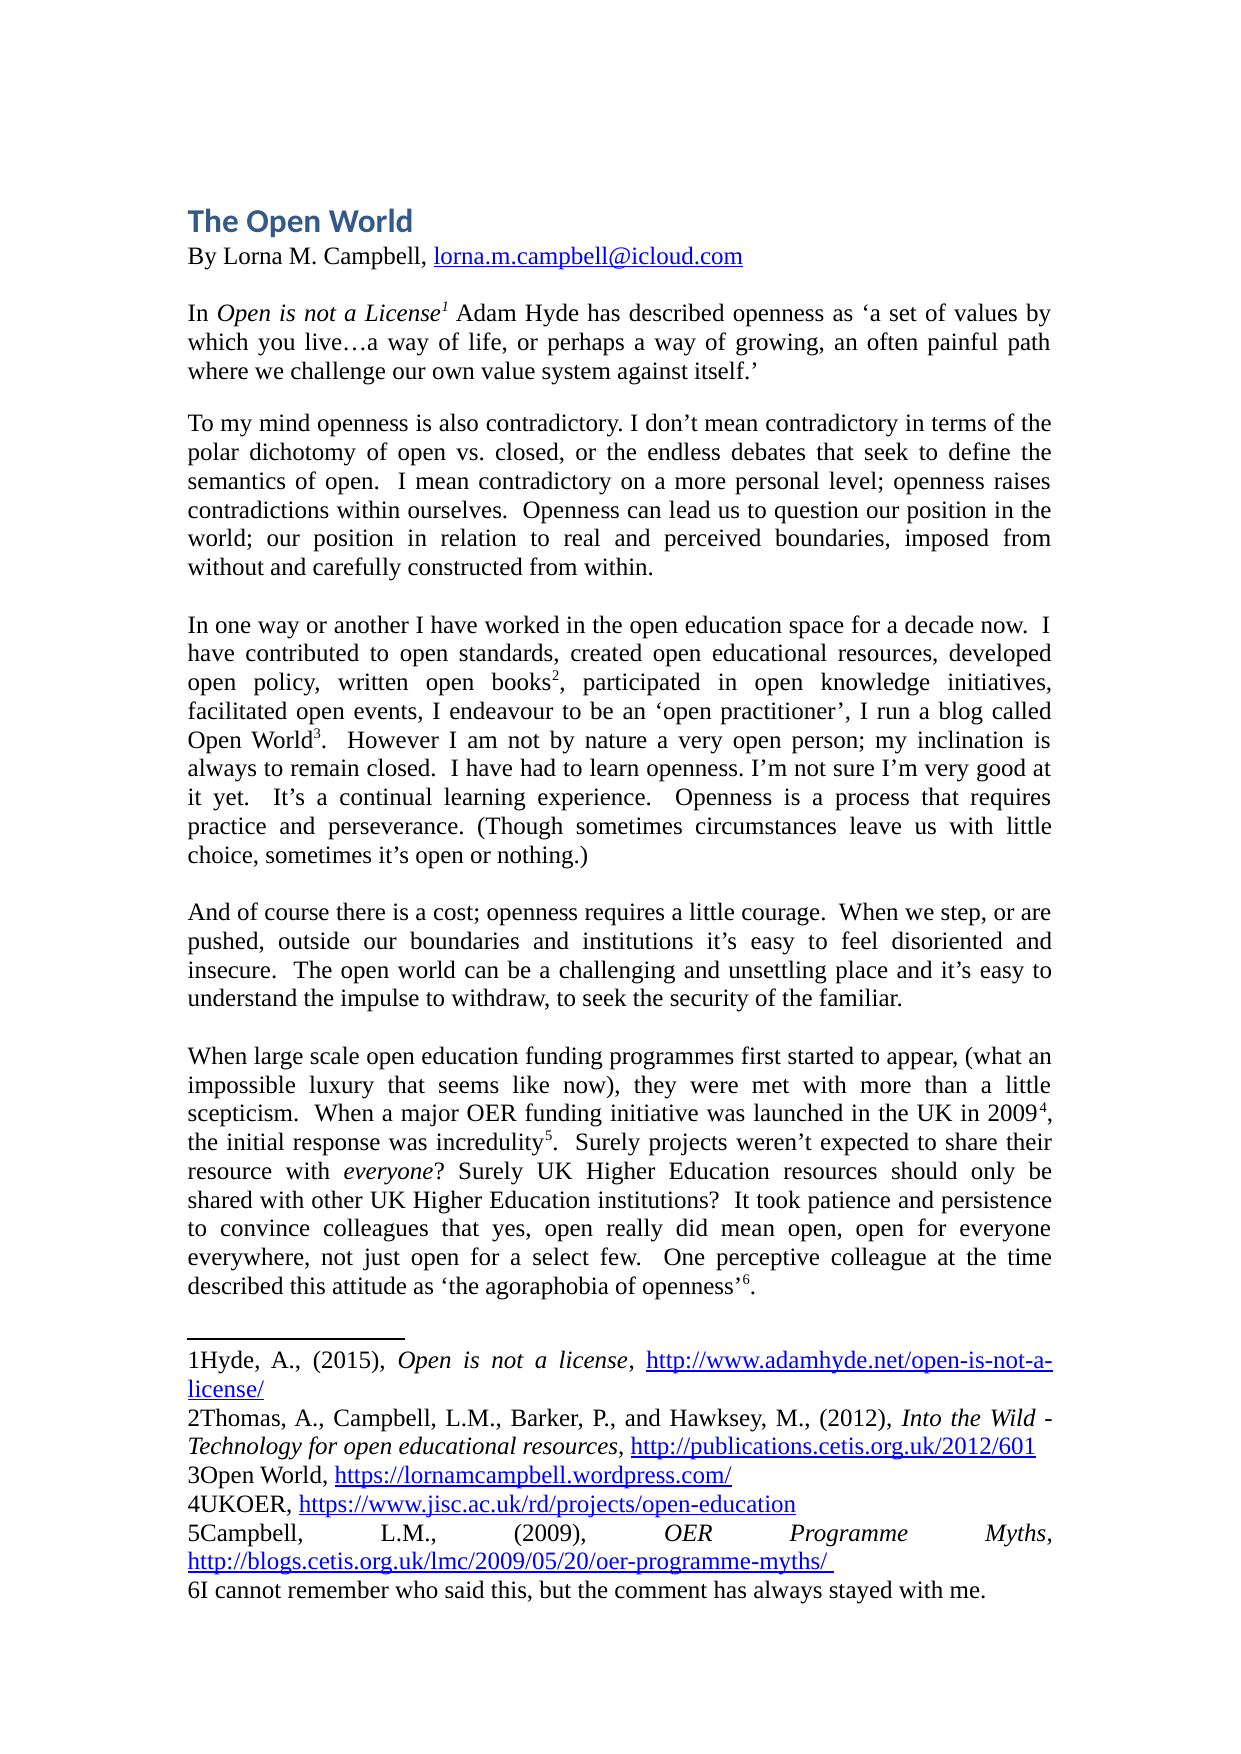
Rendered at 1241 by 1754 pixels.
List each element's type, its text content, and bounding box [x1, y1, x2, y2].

text By Lorna M. Campbell, lorna.m.campbell@icloud.com [187, 241, 1053, 269]
text UKOER, https://www.jisc.ac.uk/rd/projects/open-education [187, 1489, 1053, 1518]
subtitle The Open World [187, 200, 1053, 241]
text Open World, https://lornamcampbell.wordpress.com/ [187, 1460, 1053, 1489]
text Hyde, A., (2015), Open is not a license, http://www.adamhyde.net/open-is-not-a-license/ [187, 1345, 1053, 1403]
text In one way or another I have worked in the open education space for a decade now. I have contributed to open standards, created open educational resources, developed open policy, written open books, participated in open knowledge initiatives, facilitated open events, I endeavour to be an ‘open practitioner’, I run a blog called Open World. However I am not by nature a very open person; my inclination is always to remain closed. I have had to learn openness. I’m not sure I’m very good at it yet. It’s a continual learning experience. Openness is a process that requires practice and perseverance. (Though sometimes circumstances leave us with little choice, sometimes it’s open or nothing.) [187, 610, 1053, 868]
text I cannot remember who said this, but the comment has always stayed with me. [187, 1575, 1053, 1604]
text In Open is not a License Adam Hyde has described openness as ‘a set of values by which you live…a way of life, or perhaps a way of growing, an often painful path where we challenge our own value system against itself.’ [187, 298, 1053, 384]
text And of course there is a cost; openness requires a little courage. When we step, or are pushed, outside our boundaries and institutions it’s easy to feel disoriented and insecure. The open world can be a challenging and unsettling place and it’s easy to understand the impulse to withdraw, to seek the security of the familiar. [187, 897, 1053, 1012]
text To my mind openness is also contradictory. I don’t mean contradictory in terms of the polar dichotomy of open vs. closed, or the endless debates that seek to define the semantics of open. I mean contradictory on a more personal level; openness raises contradictions within ourselves. Openness can lead us to question our position in the world; our position in relation to real and perceived boundaries, imposed from without and carefully constructed from within. [187, 408, 1053, 581]
text When large scale open education funding programmes first started to appear, (what an impossible luxury that seems like now), they were met with more than a little scepticism. When a major OER funding initiative was launched in the UK in 2009, the initial response was incredulity. Surely projects weren’t expected to share their resource with everyone? Surely UK Higher Education resources should only be shared with other UK Higher Education institutions? It took patience and persistence to convince colleagues that yes, open really did mean open, open for everyone everywhere, not just open for a select few. One perceptive colleague at the time described this attitude as ‘the agoraphobia of openness’. [187, 1041, 1053, 1300]
text Campbell, L.M., (2009), OER Programme Myths, http://blogs.cetis.org.uk/lmc/2009/05/20/oer-programme-myths/ [187, 1518, 1053, 1575]
text Thomas, A., Campbell, L.M., Barker, P., and Hawksey, M., (2012), Into the Wild - Technology for open educational resources, http://publications.cetis.org.uk/2012/601 [187, 1403, 1053, 1460]
